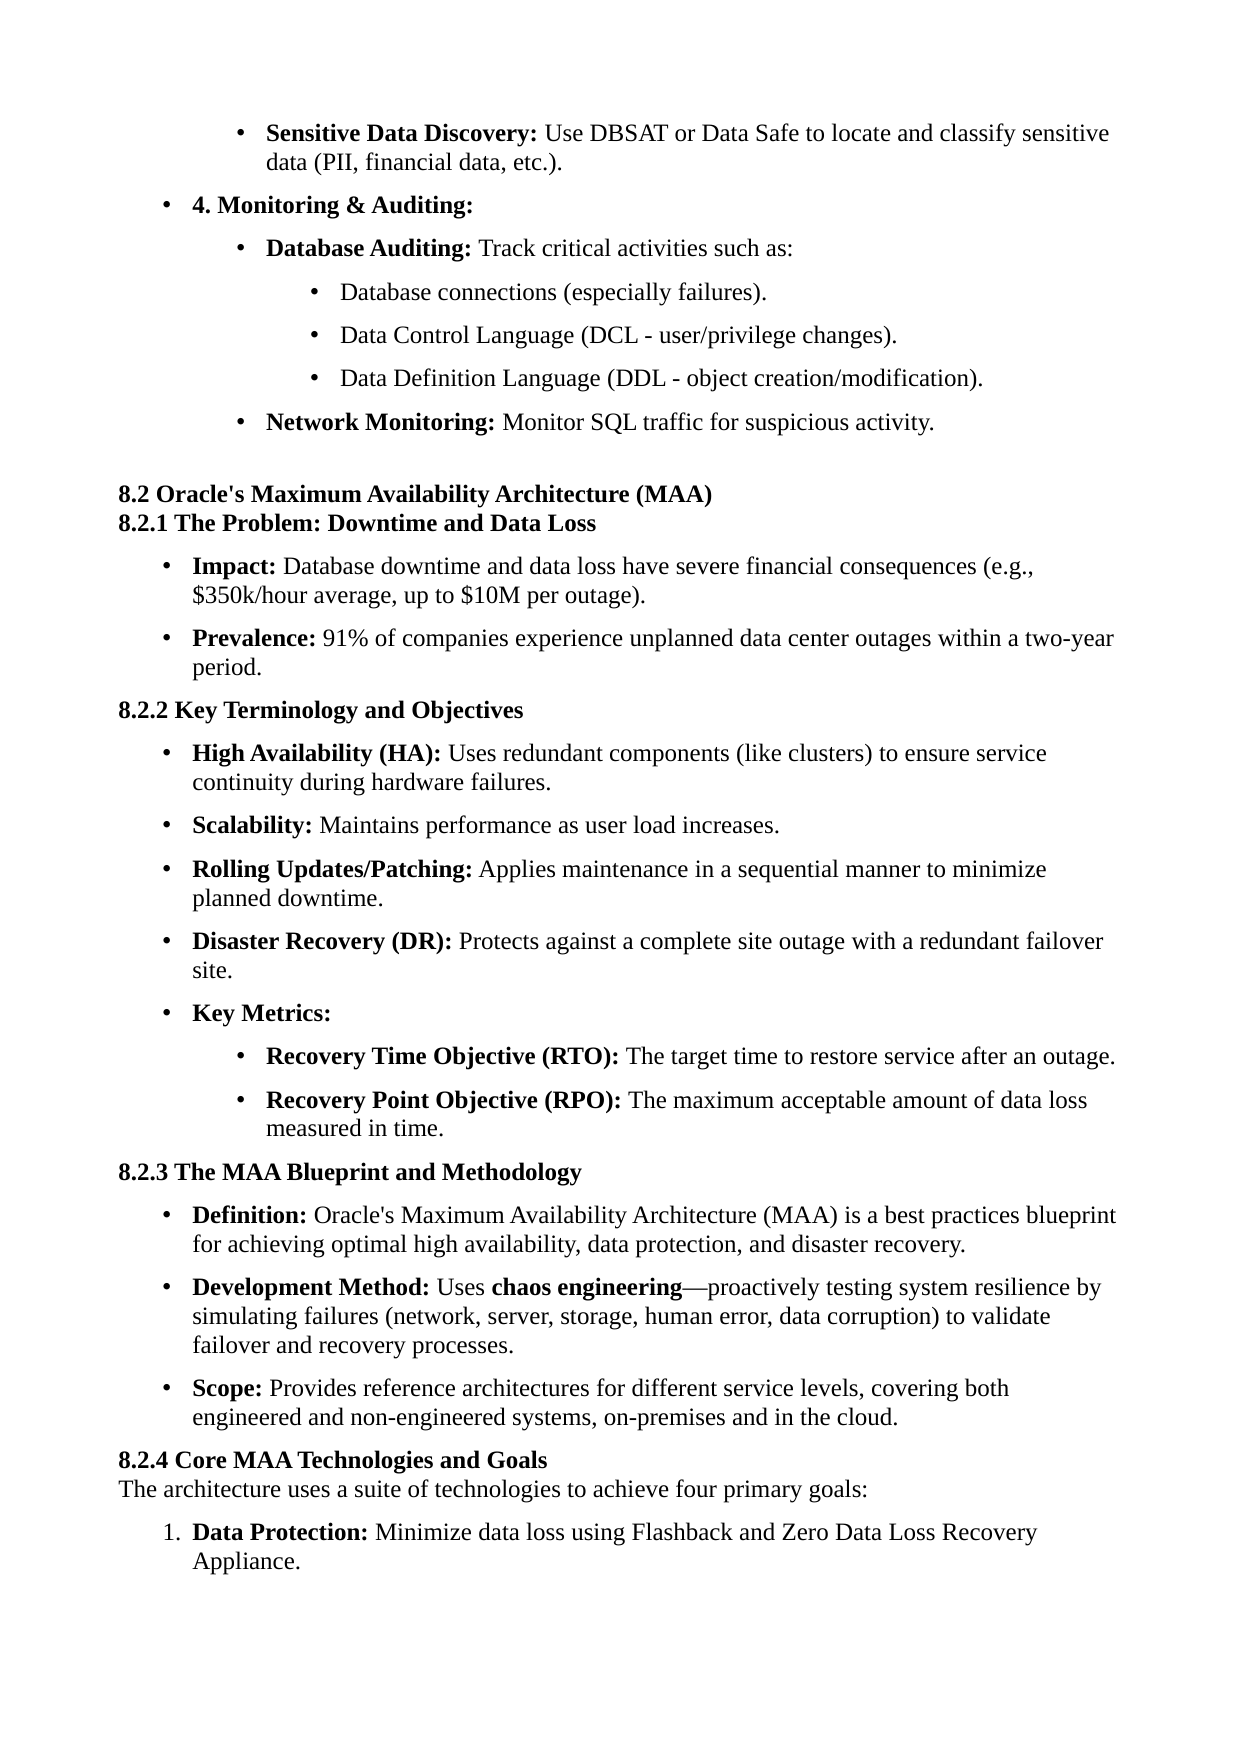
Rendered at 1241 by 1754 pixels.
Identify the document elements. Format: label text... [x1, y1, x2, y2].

text 8.2.1 The Problem: Downtime and Data Loss [118, 508, 1122, 536]
list Scalability: Maintains performance as user load increases. [162, 811, 1122, 839]
list Scope: Provides reference architectures for different service levels, covering both engineered and non-engineered systems, on-premises and in the cloud. [162, 1373, 1122, 1431]
list Recovery Time Objective (RTO): The target time to restore service after an outage. [236, 1041, 1122, 1070]
text 8.2 Oracle's Maximum Availability Architecture (MAA) [118, 450, 1122, 508]
list Data Protection: Minimize data loss using Flashback and Zero Data Loss Recovery Appliance. [162, 1517, 1122, 1575]
list Network Monitoring: Monitor SQL traffic for suspicious activity. [236, 407, 1122, 436]
list 4. Monitoring & Auditing: [162, 190, 1122, 219]
list High Availability (HA): Uses redundant components (like clusters) to ensure service continuity during hardware failures. [162, 738, 1122, 796]
list Definition: Oracle's Maximum Availability Architecture (MAA) is a best practices blueprint for achieving optimal high availability, data protection, and disaster recovery. [162, 1200, 1122, 1258]
list Database Auditing: Track critical activities such as: [236, 233, 1122, 262]
list Disaster Recovery (DR): Protects against a complete site outage with a redundant failover site. [162, 926, 1122, 983]
list Prevalence: 91% of companies experience unplanned data center outages within a two-year period. [162, 623, 1122, 681]
list Development Method: Uses chaos engineering—proactively testing system resilience by simulating failures (network, server, storage, human error, data corruption) to validate failover and recovery processes. [162, 1272, 1122, 1358]
list Impact: Database downtime and data loss have severe financial consequences (e.g., $350k/hour average, up to $10M per outage). [162, 551, 1122, 608]
list Recovery Point Objective (RPO): The maximum acceptable amount of data loss measured in time. [236, 1085, 1122, 1142]
list Rolling Updates/Patching: Applies maintenance in a sequential manner to minimize planned downtime. [162, 854, 1122, 911]
list Key Metrics: [162, 998, 1122, 1027]
list Data Control Language (DCL - user/privilege changes). [310, 320, 1122, 349]
text 8.2.4 Core MAA Technologies and Goals The architecture uses a suite of technologies to achieve four primary goals: [118, 1445, 1122, 1503]
list Database connections (especially failures). [310, 277, 1122, 306]
list Data Definition Language (DDL - object creation/modification). [310, 363, 1122, 392]
text 8.2.3 The MAA Blueprint and Methodology [118, 1157, 1122, 1186]
list Sensitive Data Discovery: Use DBSAT or Data Safe to locate and classify sensitive data (PII, financial data, etc.). [236, 118, 1122, 176]
text 8.2.2 Key Terminology and Objectives [118, 695, 1122, 724]
